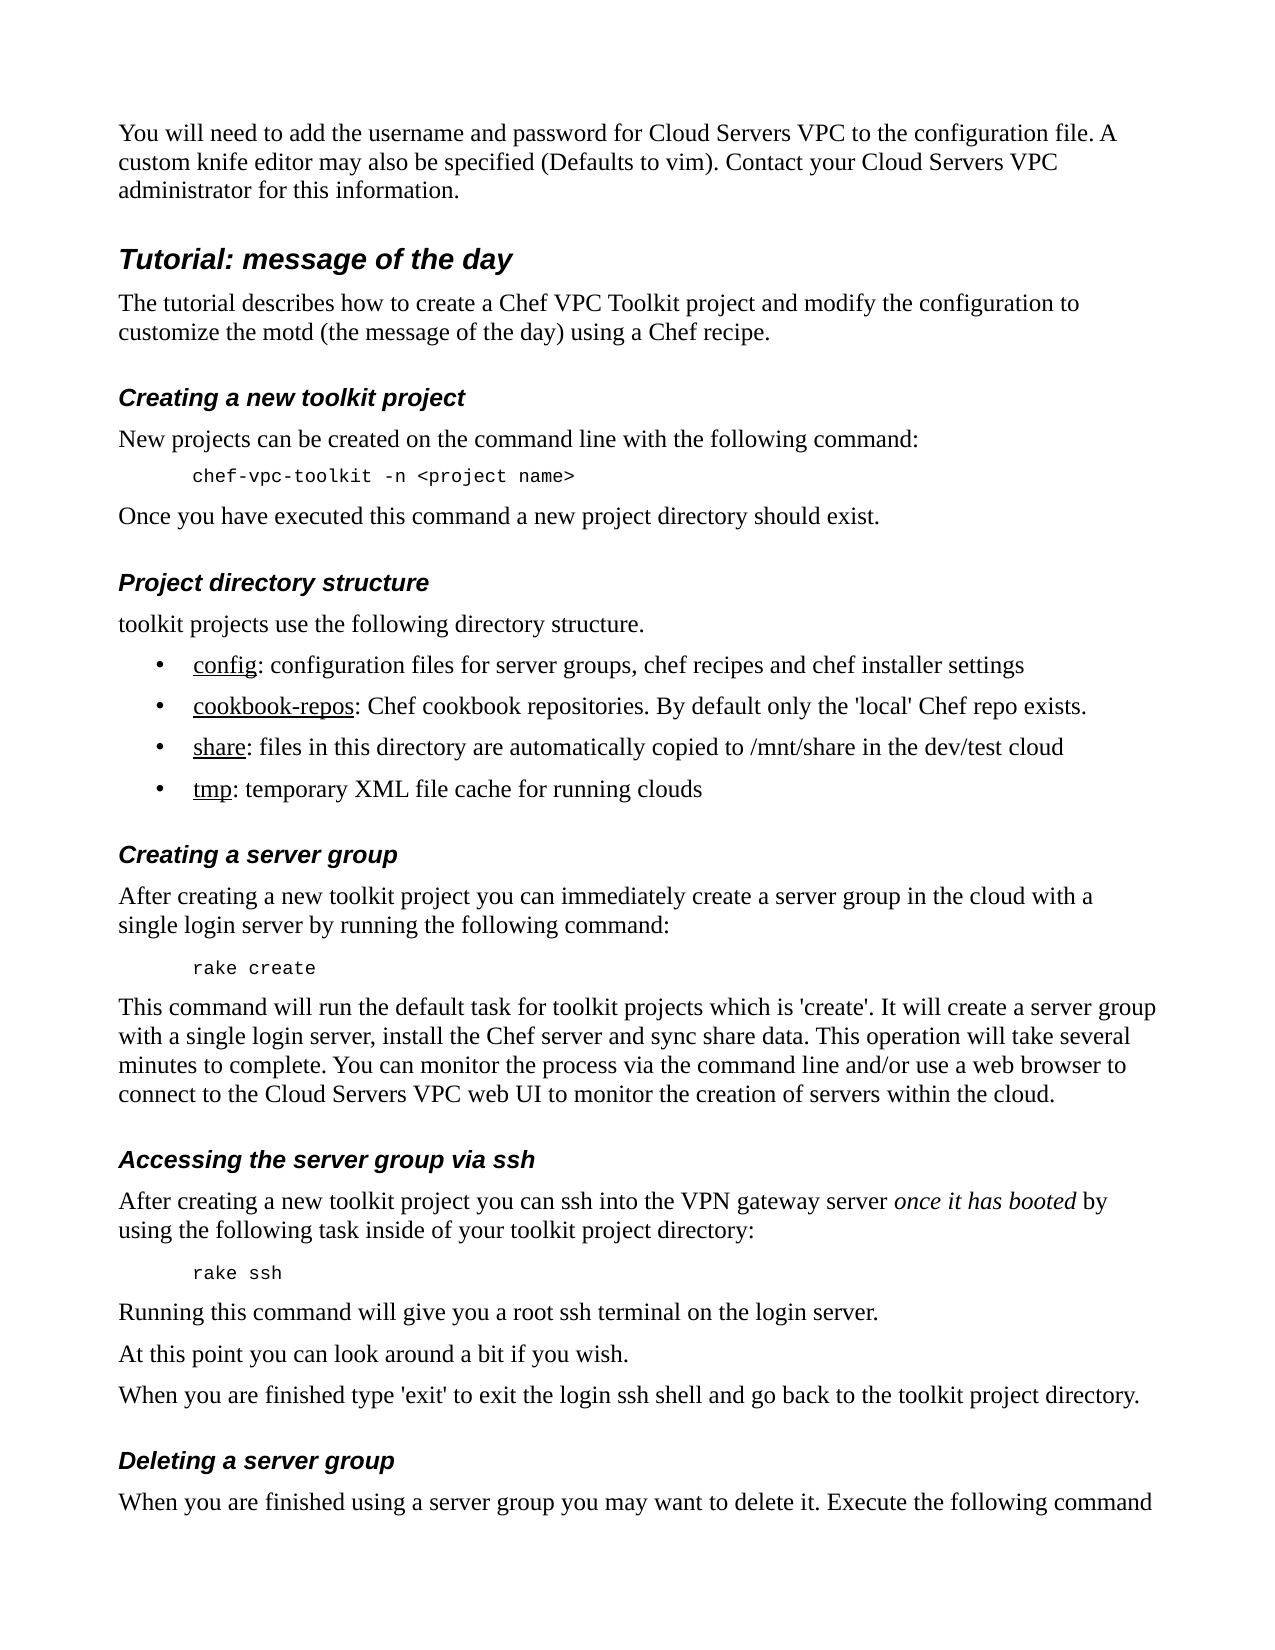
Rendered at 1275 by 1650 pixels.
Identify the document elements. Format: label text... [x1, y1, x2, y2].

subtitle Project directory structure [118, 568, 1157, 596]
subtitle Accessing the server group via ssh [118, 1145, 1157, 1173]
text rake create [118, 951, 1157, 980]
text Running this command will give you a root ssh terminal on the login server. [118, 1297, 1157, 1326]
text The tutorial describes how to create a Chef VPC Toolkit project and modify the configuration to customize the motd (the message of the day) using a Chef recipe. [118, 288, 1157, 345]
text After creating a new toolkit project you can ssh into the VPN gateway server once it has booted by using the following task inside of your toolkit project directory: [118, 1186, 1157, 1243]
text When you are finished type 'exit' to exit the login ssh shell and go back to the toolkit project directory. [118, 1380, 1157, 1409]
subtitle Tutorial: message of the day [58, 242, 1157, 275]
list share: files in this directory are automatically copied to /mnt/share in the dev/test cloud [156, 732, 1157, 761]
text After creating a new toolkit project you can immediately create a server group in the cloud with a single login server by running the following command: [118, 881, 1157, 938]
text This command will run the default task for toolkit projects which is 'create'. It will create a server group with a single login server, install the Chef server and sync share data. This operation will take several minutes to complete. You can monitor the process via the command line and/or use a web browser to connect to the Cloud Servers VPC web UI to monitor the creation of servers within the cloud. [118, 992, 1157, 1107]
subtitle Creating a server group [118, 840, 1157, 868]
text When you are finished using a server group you may want to delete it. Execute the following command [118, 1487, 1157, 1516]
text Once you have executed this command a new project directory should exist. [118, 501, 1157, 530]
subtitle Creating a new toolkit project [118, 383, 1157, 411]
list cookbook-repos: Chef cookbook repositories. By default only the 'local' Chef repo exists. [156, 691, 1157, 720]
text toolkit projects use the following directory structure. [118, 609, 1157, 637]
list config: configuration files for server groups, chef recipes and chef installer settings [156, 650, 1157, 679]
list tmp: temporary XML file cache for running clouds [156, 774, 1157, 802]
text You will need to add the username and password for Cloud Servers VPC to the configuration file. A custom knife editor may also be specified (Defaults to vim). Contact your Cloud Servers VPC administrator for this information. [118, 118, 1157, 204]
text At this point you can look around a bit if you wish. [118, 1339, 1157, 1367]
text chef-vpc-toolkit -n <project name> [118, 465, 1157, 489]
text rake ssh [118, 1256, 1157, 1285]
text New projects can be created on the command line with the following command: [118, 424, 1157, 453]
subtitle Deleting a server group [118, 1446, 1157, 1475]
